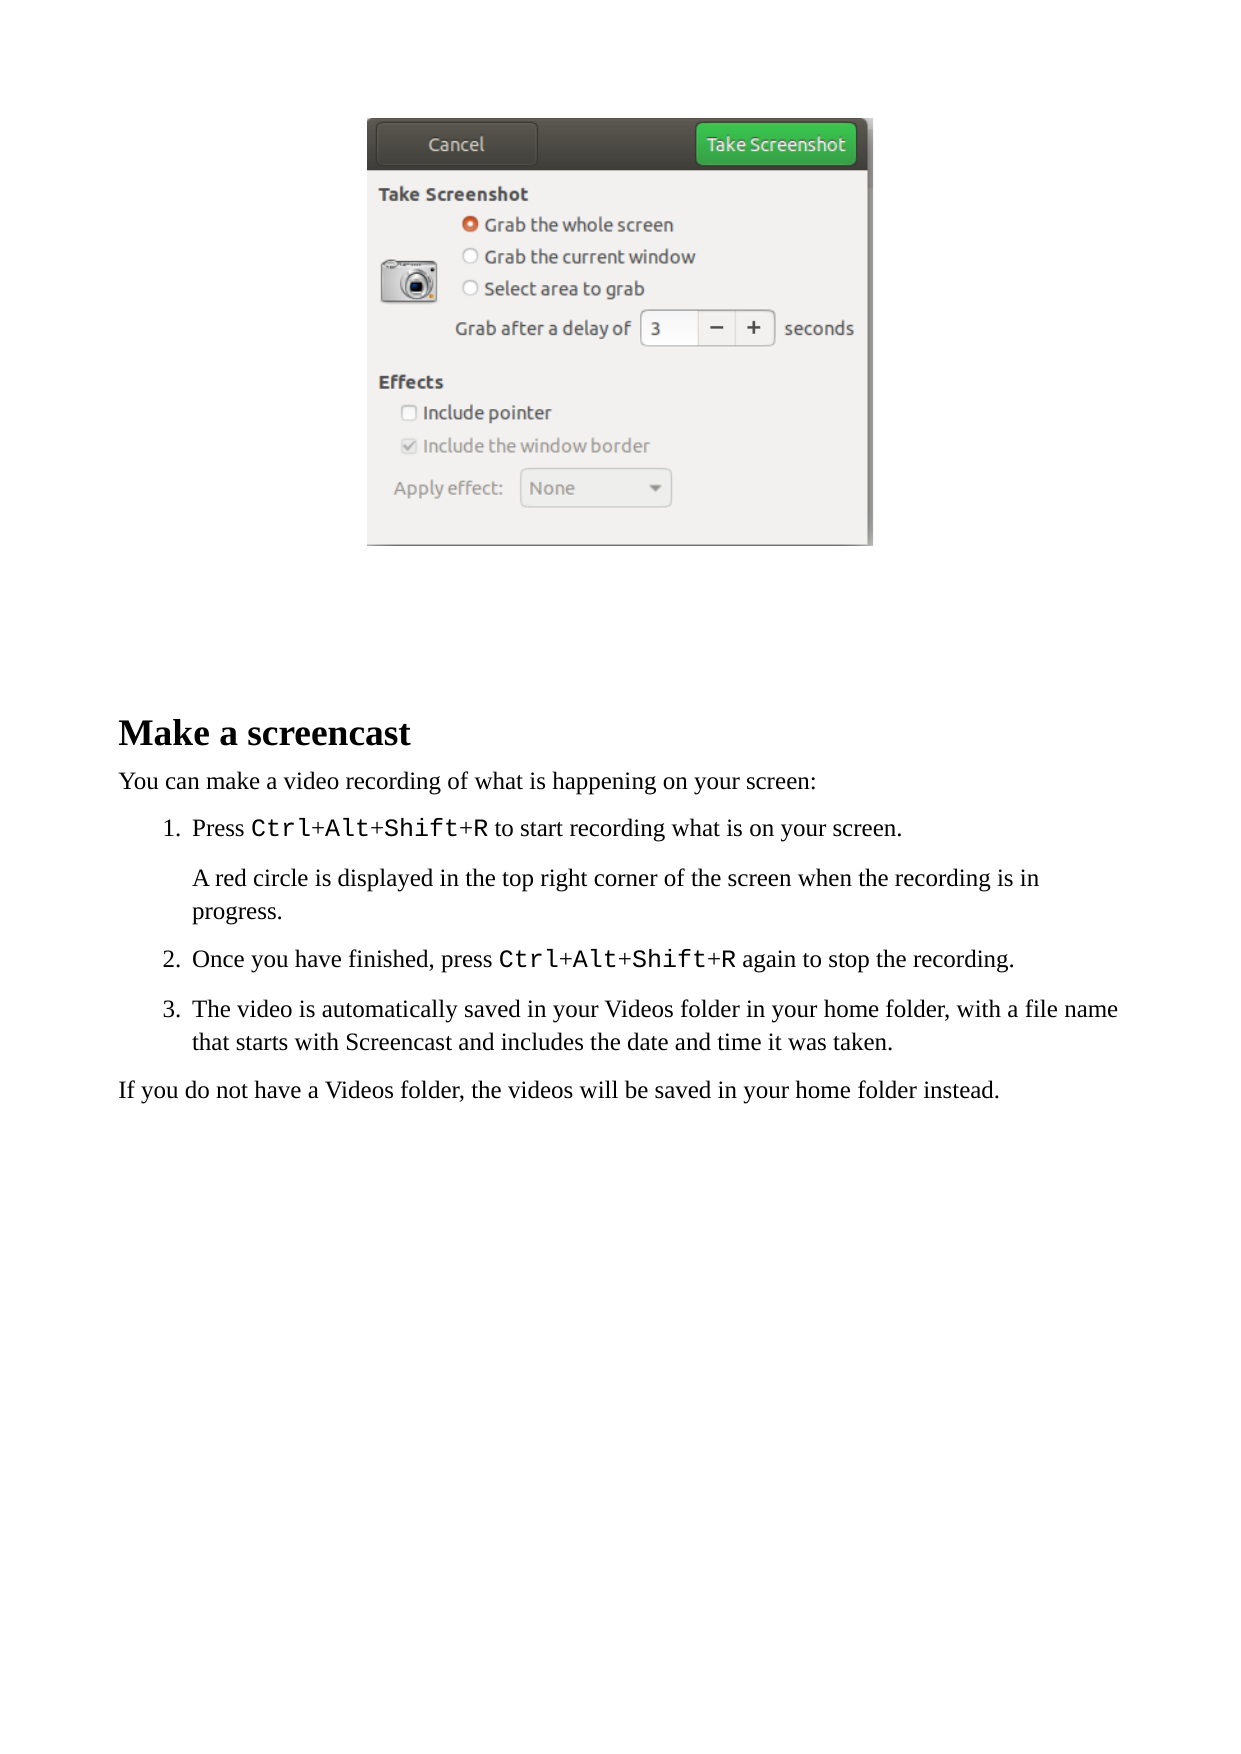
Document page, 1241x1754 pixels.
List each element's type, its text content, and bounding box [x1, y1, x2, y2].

list Press Ctrl+Alt+Shift+R to start recording what is on your screen. [162, 813, 1122, 844]
list Once you have finished, press Ctrl+Alt+Shift+R again to stop the recording. [162, 944, 1122, 975]
list A red circle is displayed in the top right corner of the screen when the recording is in progress. [162, 863, 1122, 925]
picture [367, 118, 874, 546]
text You can make a video recording of what is happening on your screen: [118, 766, 1122, 794]
subtitle Make a screencast [118, 710, 1122, 753]
list The video is automatically saved in your Videos folder in your home folder, with a file name that starts with Screencast and includes the date and time it was taken. [162, 994, 1122, 1056]
text If you do not have a Videos folder, the videos will be saved in your home folder instead. [118, 1075, 1122, 1103]
